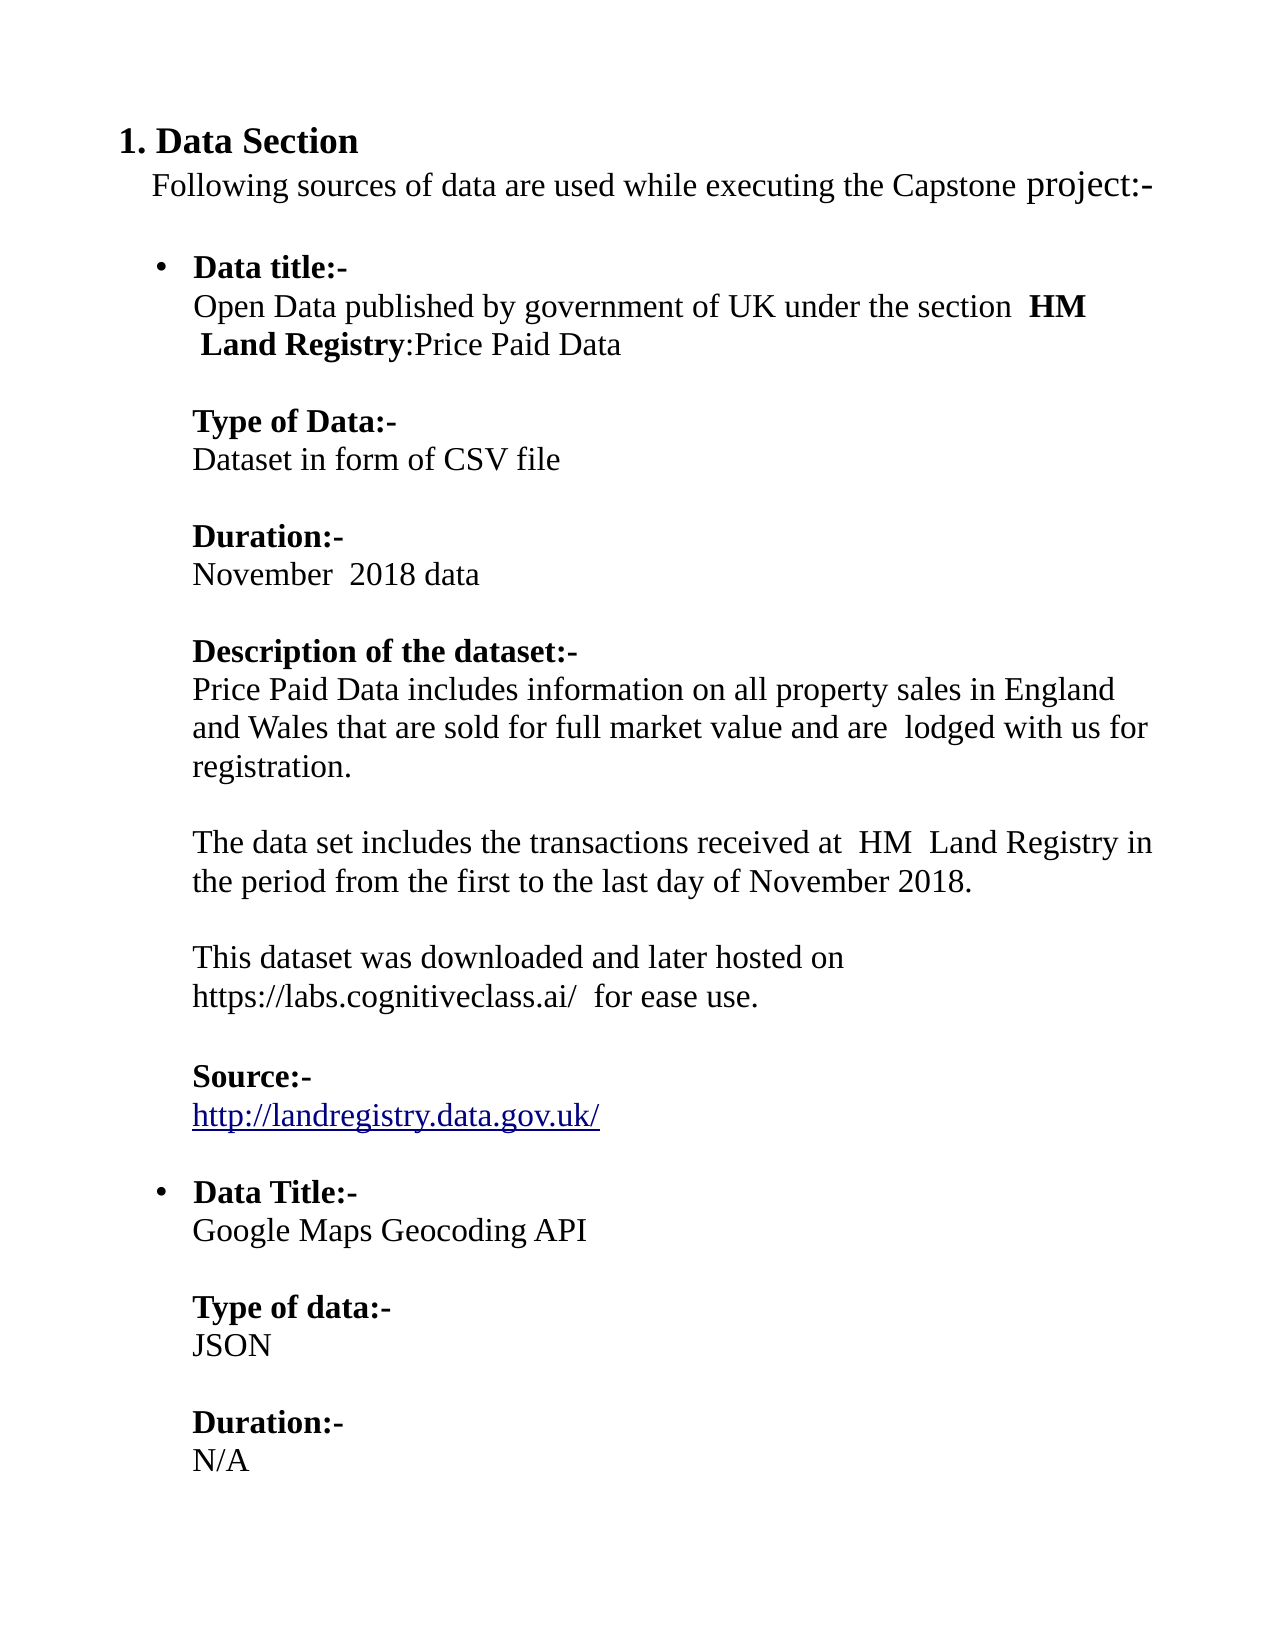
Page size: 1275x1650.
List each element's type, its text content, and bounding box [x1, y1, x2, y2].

text Price Paid Data includes information on all property sales in England and Wales that are sold for full market value and are lodged with us for registration. [118, 669, 1157, 784]
text Following sources of data are used while executing the Capstone project:- [118, 161, 1157, 204]
text Google Maps Geocoding API [118, 1211, 1157, 1249]
text Type of data:- [118, 1287, 1157, 1326]
text Duration:- [118, 516, 1157, 554]
text JSON [118, 1326, 1157, 1364]
list Data title:- [156, 247, 1157, 286]
list Data Title:- [156, 1172, 1157, 1211]
text Duration:- [118, 1402, 1157, 1441]
text N/A [118, 1441, 1157, 1479]
text The data set includes the transactions received at HM Land Registry in the period from the first to the last day of November 2018. [118, 822, 1157, 899]
text Description of the dataset:- [118, 631, 1157, 669]
text November 2018 data [118, 554, 1157, 592]
text This dataset was downloaded and later hosted on https://labs.cognitiveclass.ai/ for ease use. [118, 937, 1157, 1014]
text Open Data published by government of UK under the section HM Land Registry:Price Paid Data [118, 286, 1157, 362]
text Dataset in form of CSV file [118, 439, 1157, 477]
text Type of Data:- [118, 401, 1157, 439]
text 1. Data Section [118, 118, 1157, 161]
text Source:- [118, 1052, 1157, 1096]
text http://landregistry.data.gov.uk/ [118, 1096, 1157, 1134]
